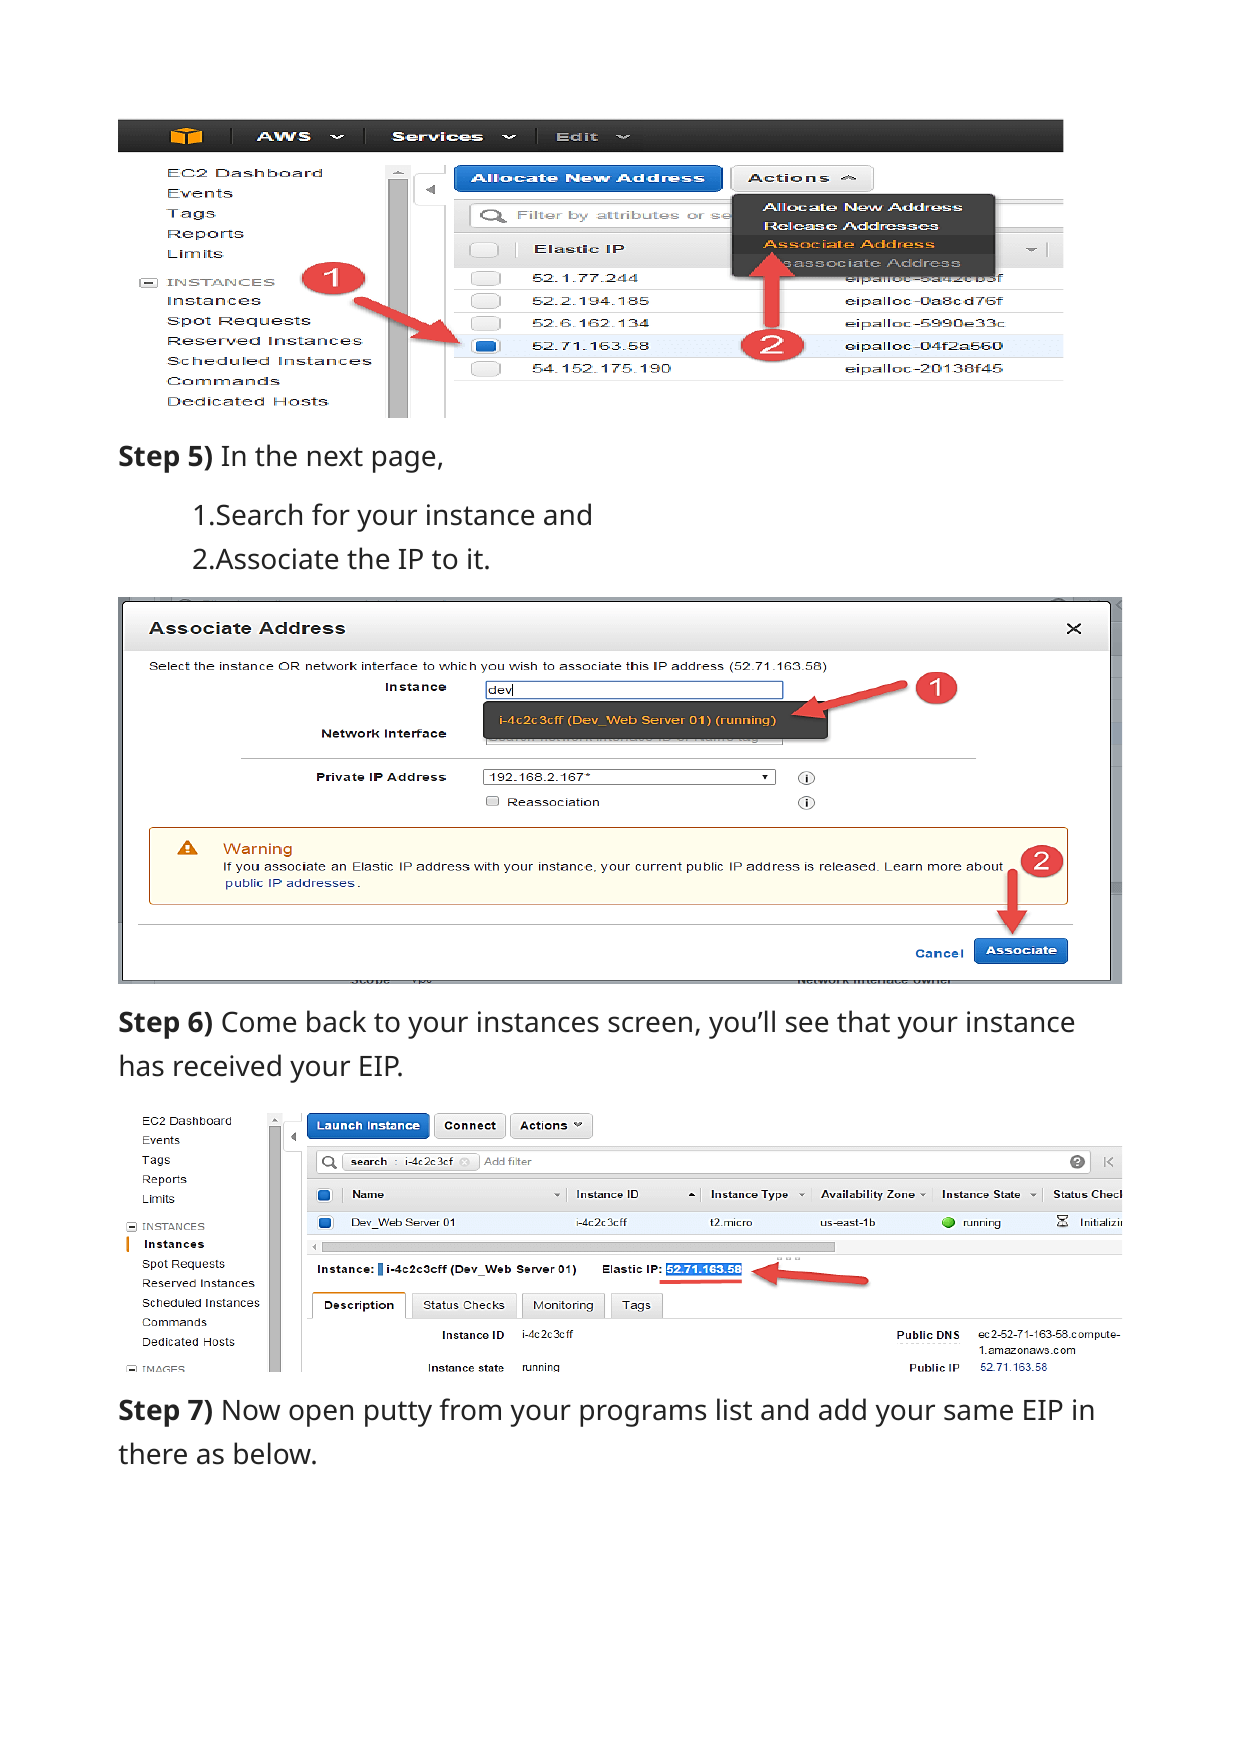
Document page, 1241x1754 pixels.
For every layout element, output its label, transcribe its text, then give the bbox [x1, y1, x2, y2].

text Step 7) Now open putty from your programs list and add your same EIP in there as below. [118, 1390, 1122, 1472]
list Search for your instance and [118, 495, 1122, 533]
list Associate the IP to it. [118, 539, 1122, 577]
picture [118, 1105, 1123, 1372]
text Step 5) In the next page, [118, 436, 1122, 474]
text Step 6) Come back to your instances screen, you’ll see that your instance has received your EIP. [118, 1002, 1122, 1084]
picture [118, 597, 1123, 984]
picture [118, 118, 1064, 418]
